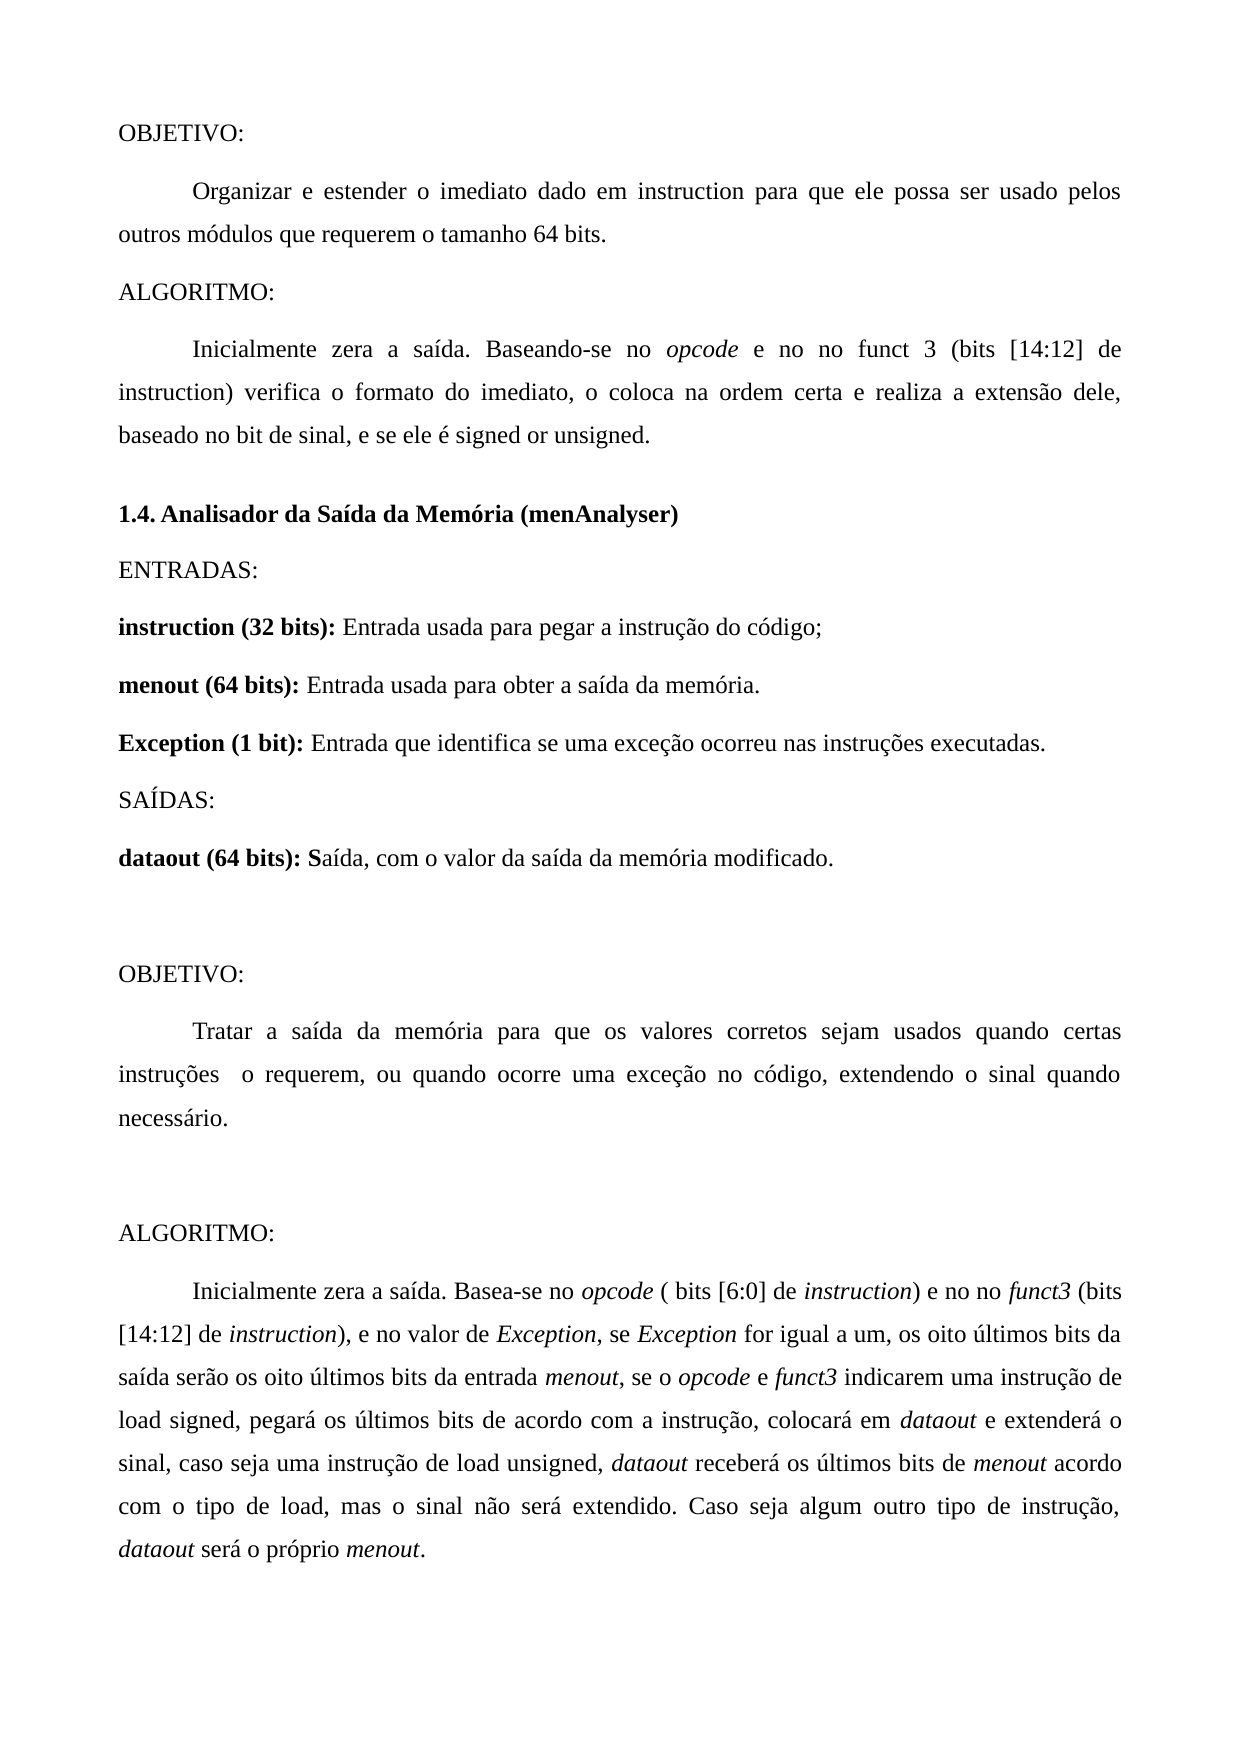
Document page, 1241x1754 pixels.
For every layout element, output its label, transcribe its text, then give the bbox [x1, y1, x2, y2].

text Organizar e estender o imediato dado em instruction para que ele possa ser usado pelos outros módulos que requerem o tamanho 64 bits. [118, 176, 1122, 248]
text ALGORITMO: [118, 277, 1122, 305]
text Exception (1 bit): Entrada que identifica se uma exceção ocorreu nas instruções executadas. [118, 728, 1122, 757]
text menout (64 bits): Entrada usada para obter a saída da memória. [118, 670, 1122, 699]
text Tratar a saída da memória para que os valores corretos sejam usados quando certas instruções o requerem, ou quando ocorre uma exceção no código, extendendo o sinal quando necessário. [118, 1016, 1122, 1131]
text instruction (32 bits): Entrada usada para pegar a instrução do código; [118, 612, 1122, 641]
text Inicialmente zera a saída. Basea-se no opcode ( bits [6:0] de instruction) e no no funct3 (bits [14:12] de instruction), e no valor de Exception, se Exception for igual a um, os oito últimos bits da saída serão os oito últimos bits da entrada menout, se o opcode e funct3 indicarem uma instrução de load signed, pegará os últimos bits de acordo com a instrução, colocará em dataout e extenderá o sinal, caso seja uma instrução de load unsigned, dataout receberá os últimos bits de menout acordo com o tipo de load, mas o sinal não será extendido. Caso seja algum outro tipo de instrução, dataout será o próprio menout. [118, 1276, 1122, 1563]
text ENTRADAS: [118, 555, 1122, 583]
text dataout (64 bits): Saída, com o valor da saída da memória modificado. [118, 843, 1122, 872]
text ALGORITMO: [118, 1218, 1122, 1247]
text OBJETIVO: [118, 118, 1122, 147]
text Inicialmente zera a saída. Baseando-se no opcode e no no funct 3 (bits [14:12] de instruction) verifica o formato do imediato, o coloca na ordem certa e realiza a extensão dele, baseado no bit de sinal, e se ele é signed or unsigned. [118, 334, 1122, 449]
text OBJETIVO: [118, 959, 1122, 987]
text SAÍDAS: [118, 786, 1122, 814]
subtitle 1.4. Analisador da Saída da Memória (menAnalyser) [118, 499, 1122, 528]
